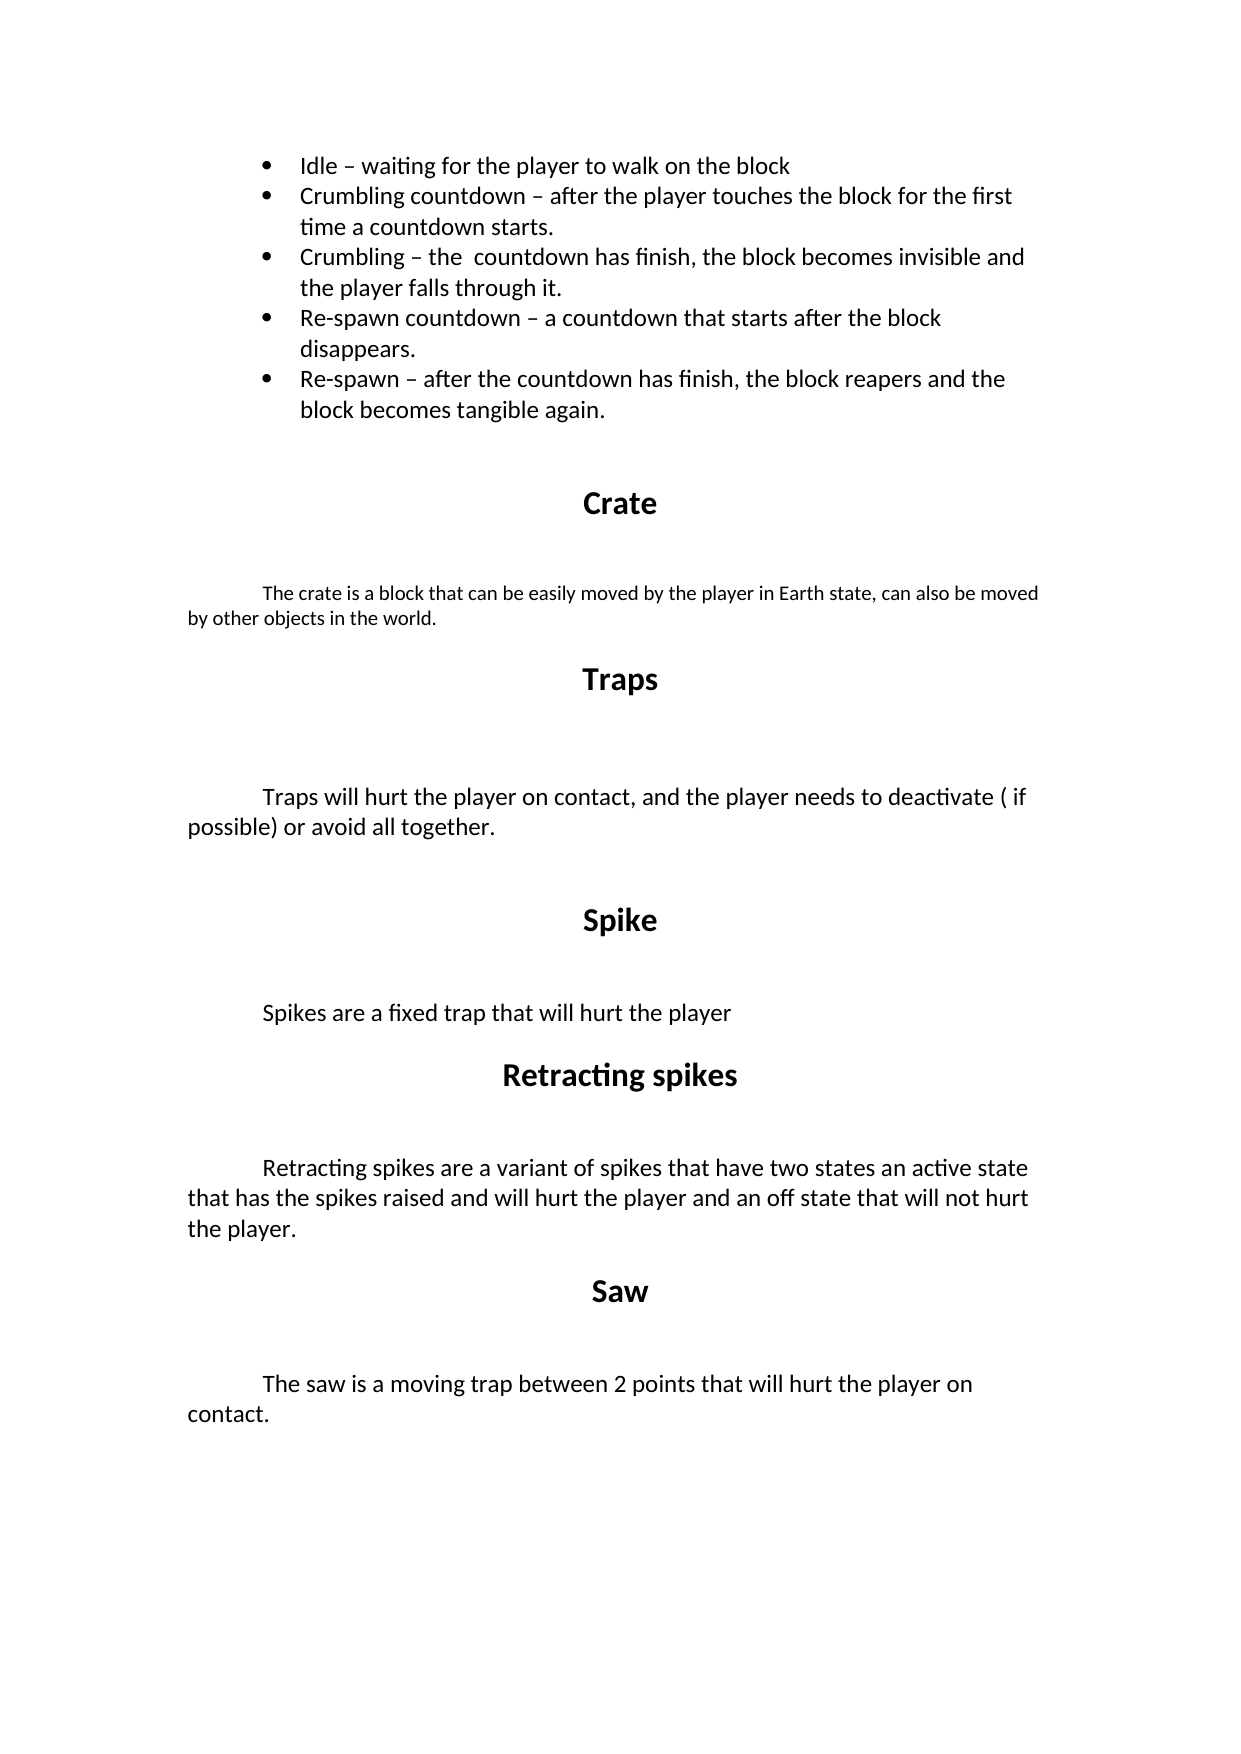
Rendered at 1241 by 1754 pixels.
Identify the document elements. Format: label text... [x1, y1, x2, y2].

list Crumbling – the countdown has finish, the block becomes invisible and the player falls through it. [262, 242, 1053, 303]
subtitle Spike [187, 899, 1053, 940]
subtitle Crate [187, 482, 1053, 523]
list Re-spawn countdown – a countdown that starts after the block disappears. [262, 303, 1053, 364]
text The crate is a block that can be easily moved by the player in Earth state, can also be moved by other objects in the world. [187, 580, 1053, 631]
text Retracting spikes are a variant of spikes that have two states an active state that has the spikes raised and will hurt the player and an off state that will not hurt the player. [187, 1152, 1053, 1243]
list Crumbling countdown – after the player touches the block for the first time a countdown starts. [262, 181, 1053, 242]
text Spikes are a fixed trap that will hurt the player [187, 997, 1053, 1027]
subtitle Retracting spikes [187, 1054, 1053, 1095]
subtitle Saw [187, 1271, 1053, 1311]
list Idle – waiting for the player to walk on the block [262, 150, 1053, 181]
text The saw is a moving trap between 2 points that will hurt the player on contact. [187, 1368, 1053, 1429]
list Re-spawn – after the countdown has finish, the block reapers and the block becomes tangible again. [262, 364, 1053, 425]
subtitle Traps [187, 658, 1053, 698]
text Traps will hurt the player on contact, and the player needs to deactivate ( if possible) or avoid all together. [187, 781, 1053, 842]
